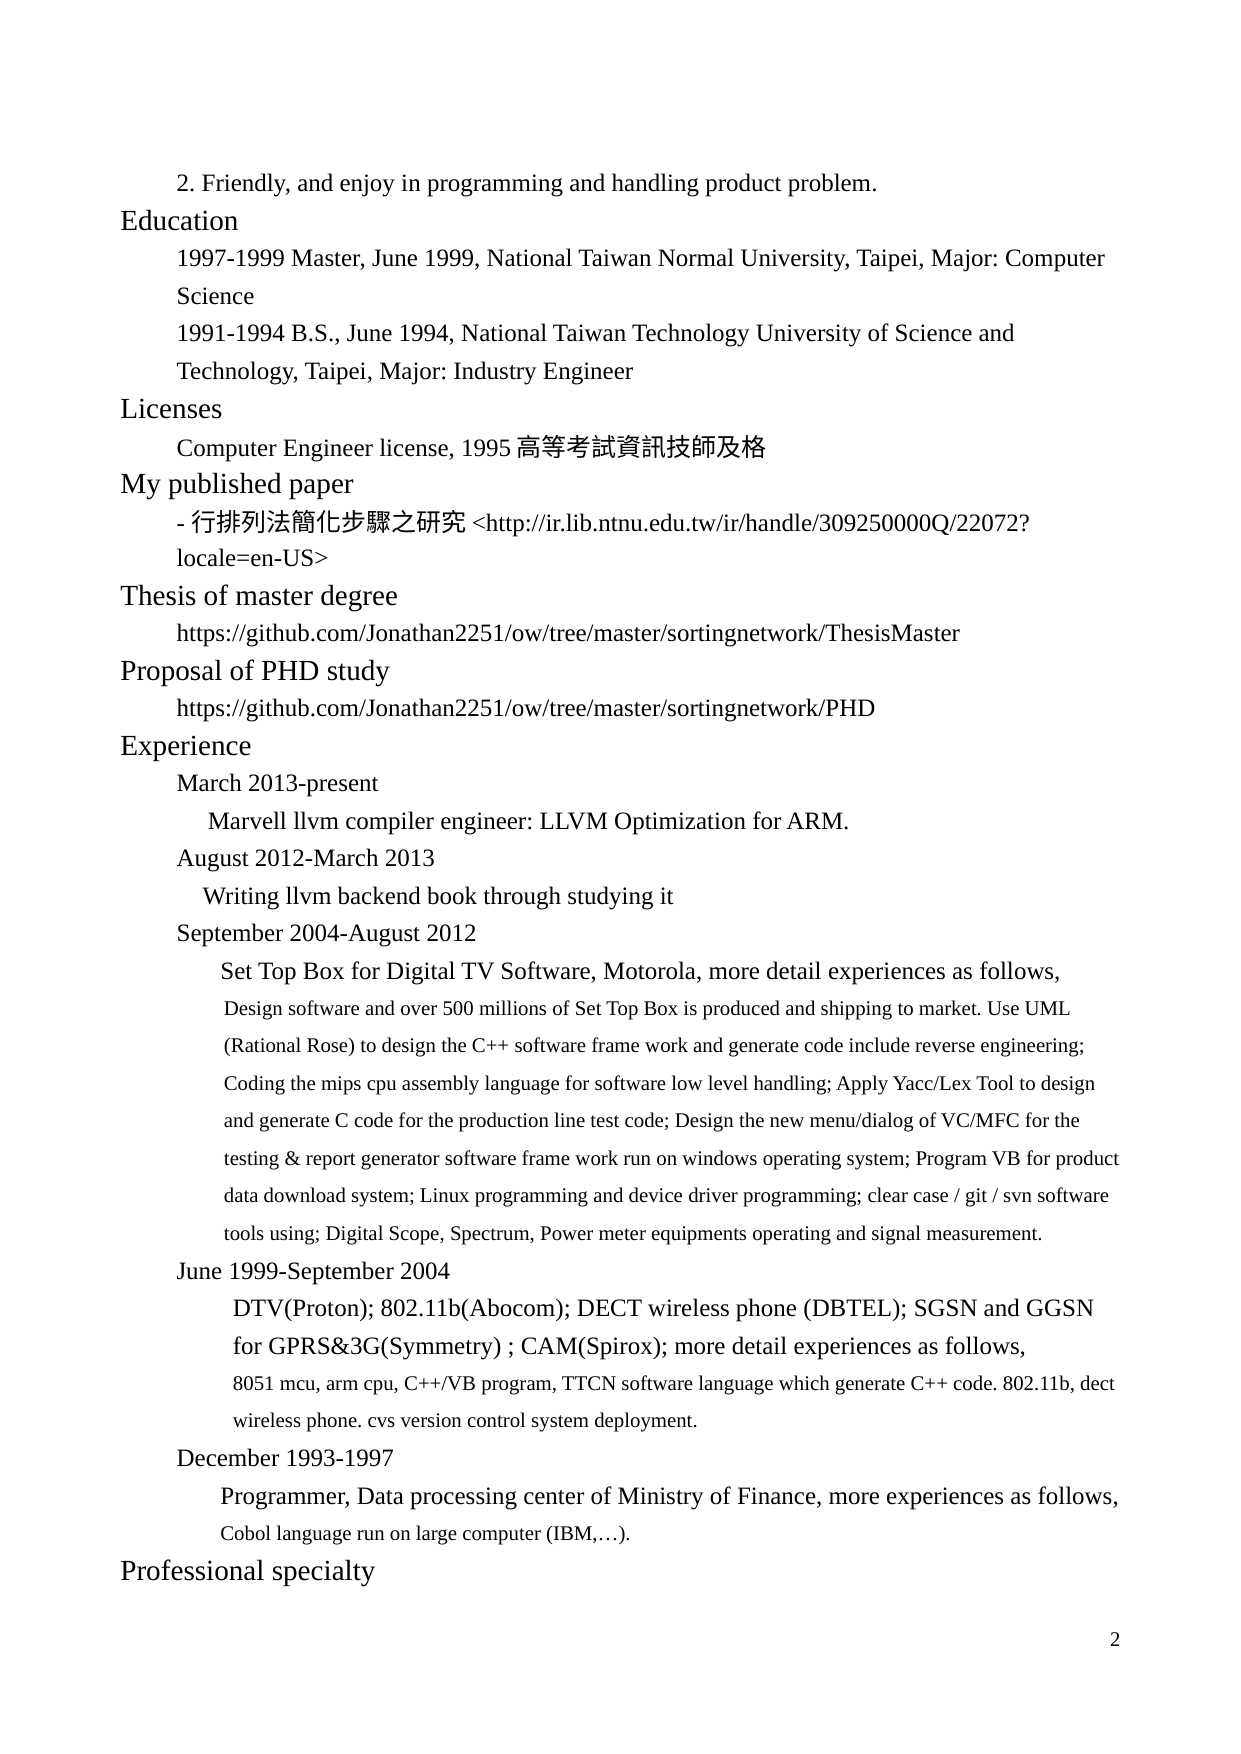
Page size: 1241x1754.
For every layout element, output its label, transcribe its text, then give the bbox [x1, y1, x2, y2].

text August 2012-March 2013 [176, 839, 1120, 877]
text Professional specialty [120, 1552, 1120, 1589]
text - 行排列法簡化步驟之研究 <http://ir.lib.ntnu.edu.tw/ir/handle/309250000Q/22072?locale=en-US> [176, 502, 1120, 577]
text Experience [120, 727, 1120, 764]
text Computer Engineer license, 1995高等考試資訊技師及格 [176, 427, 1120, 464]
text https://github.com/Jonathan2251/ow/tree/master/sortingnetwork/PHD [176, 689, 1120, 727]
text Thesis of master degree [120, 577, 1120, 614]
text Marvell llvm compiler engineer: LLVM Optimization for ARM. [176, 802, 1120, 839]
text December 1993-1997 [176, 1439, 1120, 1477]
text Set Top Box for Digital TV Software, Motorola, more detail experiences as follows, [176, 952, 1120, 989]
text Programmer, Data processing center of Ministry of Finance, more experiences as follows, [176, 1477, 1120, 1514]
text Proposal of PHD study [120, 652, 1120, 689]
text DTV(Proton); 802.11b(Abocom); DECT wireless phone (DBTEL); SGSN and GGSN for GPRS&3G(Symmetry) ; CAM(Spirox); more detail experiences as follows, [176, 1289, 1120, 1364]
text June 1999-September 2004 [176, 1252, 1120, 1289]
text My published paper [120, 464, 1120, 502]
text 1991-1994 B.S., June 1994, National Taiwan Technology University of Science and Technology, Taipei, Major: Industry Engineer [176, 314, 1120, 389]
text 8051 mcu, arm cpu, C++/VB program, TTCN software language which generate C++ code. 802.11b, dect wireless phone. cvs version control system deployment. [233, 1364, 1120, 1439]
text September 2004-August 2012 [176, 914, 1120, 952]
text Education [120, 202, 1120, 239]
text Design software and over 500 millions of Set Top Box is produced and shipping to market. Use UML (Rational Rose) to design the C++ software frame work and generate code include reverse engineering; Coding the mips cpu assembly language for software low level handling; Apply Yacc/Lex Tool to design and generate C code for the production line test code; Design the new menu/dialog of VC/MFC for the testing & report generator software frame work run on windows operating system; Program VB for product data download system; Linux programming and device driver programming; clear case / git / svn software tools using; Digital Scope, Spectrum, Power meter equipments operating and signal measurement. [224, 989, 1120, 1252]
text Licenses [120, 389, 1120, 427]
text March 2013-present [176, 764, 1120, 802]
text Cobol language run on large computer (IBM,…). [176, 1514, 1120, 1552]
text https://github.com/Jonathan2251/ow/tree/master/sortingnetwork/ThesisMaster [176, 614, 1120, 652]
text Writing llvm backend book through studying it [176, 877, 1120, 914]
text 2. Friendly, and enjoy in programming and handling product problem. [176, 164, 1120, 202]
text 1997-1999 Master, June 1999, National Taiwan Normal University, Taipei, Major: Computer Science [176, 239, 1120, 314]
